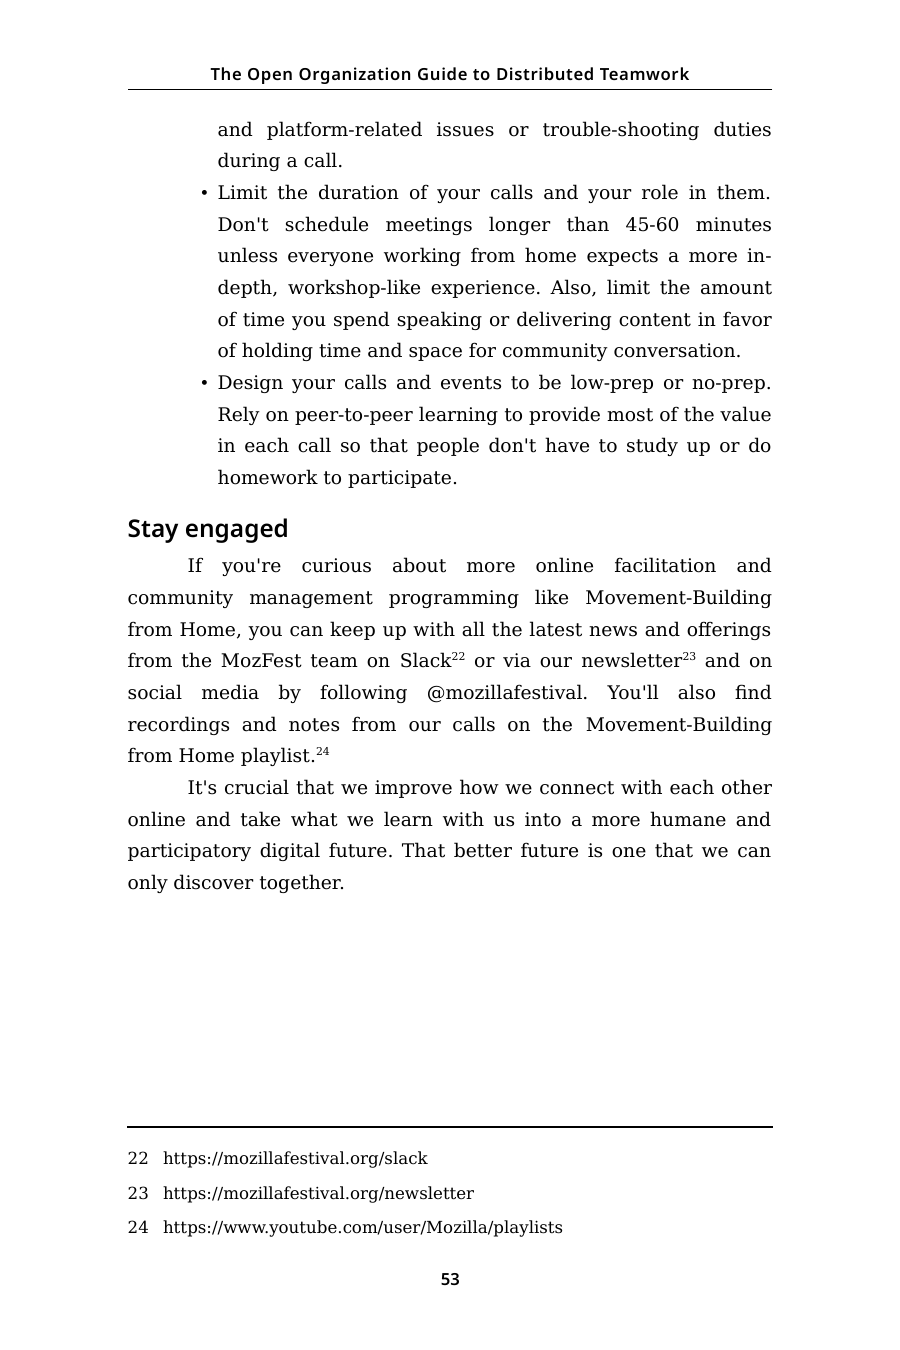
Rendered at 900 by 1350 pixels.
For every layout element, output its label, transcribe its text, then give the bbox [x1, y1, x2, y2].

list Design your calls and events to be low-prep or no-prep. Rely on peer-to-peer learning to provide most of the value in each call so that people don't have to study up or do homework to participate. [201, 372, 772, 489]
text If you're curious about more online facilitation and community management programming like Movement-Building from Home, you can keep up with all the latest news and offerings from the MozFest team on Slack or via our newsletter and on social media by following @mozillafestival. You'll also find recordings and notes from our calls on the Movement-Building from Home playlist. [127, 556, 772, 767]
text https://mozillafestival.org/newsletter [127, 1183, 772, 1203]
text It's crucial that we improve how we connect with each other online and take what we learn with us into a more humane and participatory digital future. That better future is one that we can only discover together. [127, 777, 772, 894]
text https://mozillafestival.org/slack [127, 1149, 772, 1168]
list and platform-related issues or trouble-shooting duties during a call. [201, 118, 772, 172]
list Limit the duration of your calls and your role in them. Don't schedule meetings longer than 45-60 minutes unless everyone working from home expects a more in-depth, workshop-like experience. Also, limit the amount of time you spend speaking or delivering content in favor of holding time and space for community conversation. [201, 182, 772, 362]
text https://www.youtube.com/user/Mozilla/playlists [127, 1218, 772, 1237]
subtitle Stay engaged [127, 513, 772, 543]
